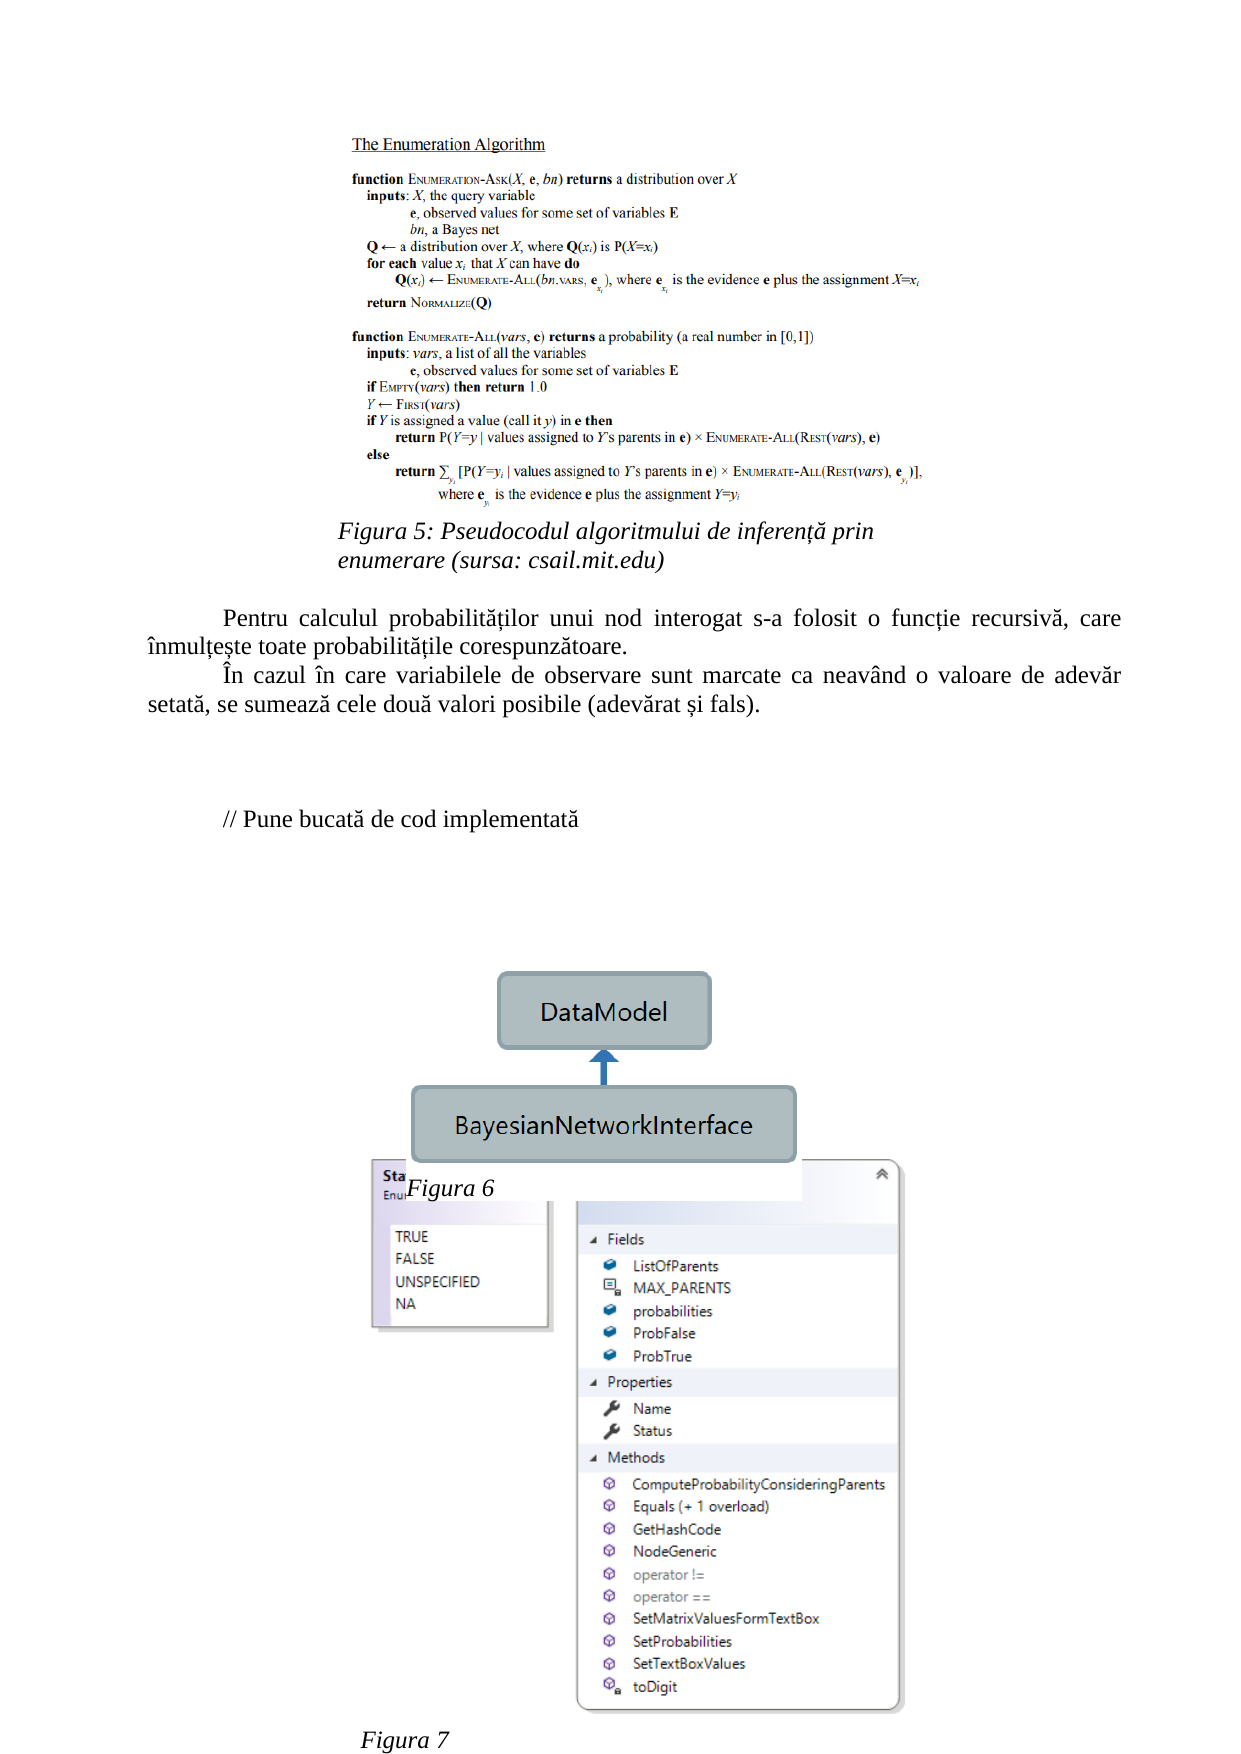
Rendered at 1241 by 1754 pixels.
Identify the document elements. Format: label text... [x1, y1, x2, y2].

text Figura 5: Pseudocodul algoritmului de inferență prin enumerare (sursa: csail.mit.edu) [338, 511, 932, 574]
text Figura 7 [360, 1720, 909, 1754]
picture [360, 963, 910, 1720]
text // Pune bucată de cod implementată [148, 804, 1122, 833]
text Pentru calculul probabilităților unui nod interogat s-a folosit o funcție recursivă, care înmulțește toate probabilitățile corespunzătoare. [148, 603, 1122, 660]
text Figura 6 [406, 1168, 802, 1201]
text În cazul în care variabilele de observare sunt marcate ca neavând o valoare de adevăr setată, se sumează cele două valori posibile (adevărat și fals). [148, 660, 1122, 718]
picture [337, 130, 932, 511]
